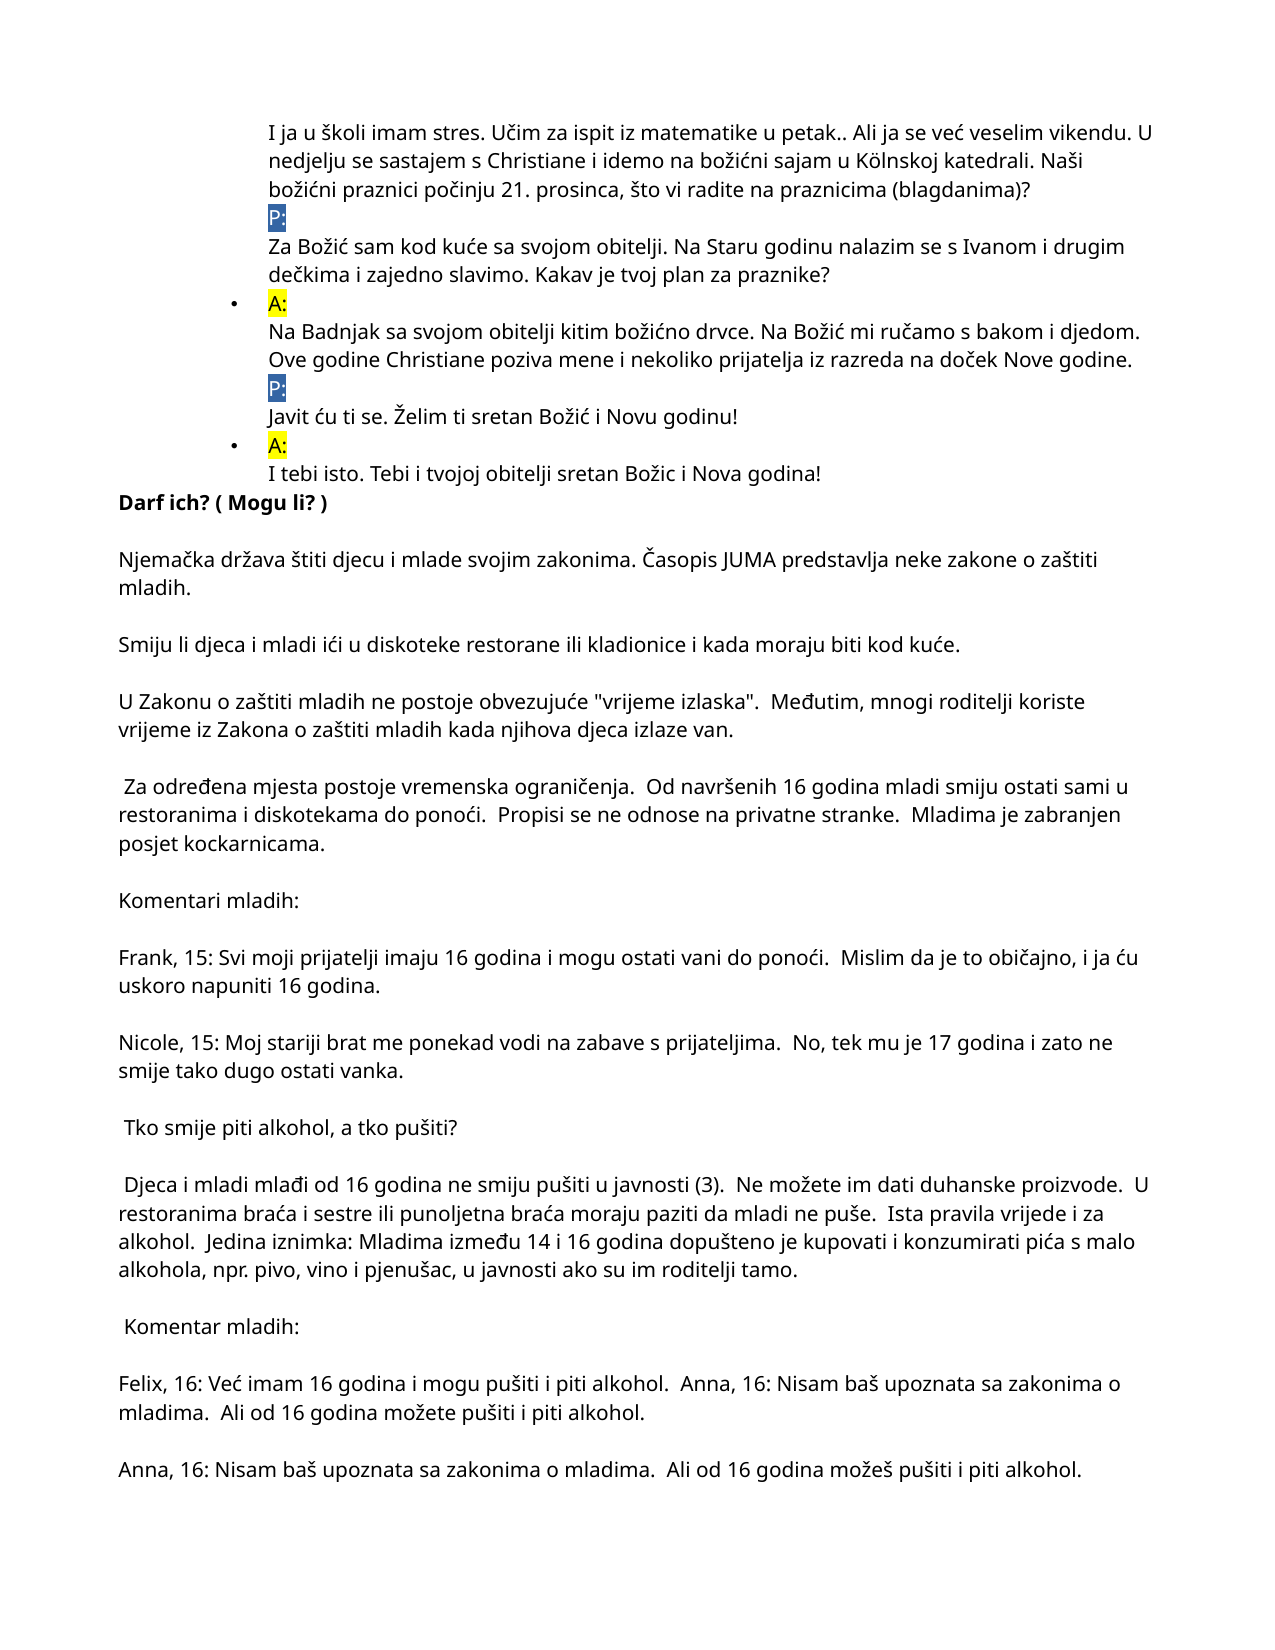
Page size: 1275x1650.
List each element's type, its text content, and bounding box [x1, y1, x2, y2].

text Njemačka država štiti djecu i mlade svojim zakonima. Časopis JUMA predstavlja neke zakone o zaštiti mladih. [118, 545, 1157, 602]
text Tko smije piti alkohol, a tko pušiti? [118, 1113, 1157, 1142]
text Djeca i mladi mlađi od 16 godina ne smiju pušiti u javnosti (3). Ne možete im dati duhanske proizvode. U restoranima braća i sestre ili punoljetna braća moraju paziti da mladi ne puše. Ista pravila vrijede i za alkohol. Jedina iznimka: Mladima između 14 i 16 godina dopušteno je kupovati i konzumirati pića s malo alkohola, npr. pivo, vino i pjenušac, u javnosti ako su im roditelji tamo. [118, 1170, 1157, 1284]
text Nicole, 15: Moj stariji brat me ponekad vodi na zabave s prijateljima. No, tek mu je 17 godina i zato ne smije tako dugo ostati vanka. [118, 1028, 1157, 1085]
list Na Badnjak sa svojom obitelji kitim božićno drvce. Na Božić mi ručamo s bakom i djedom. Ove godine Christiane poziva mene i nekoliko prijatelja iz razreda na doček Nove godine. [231, 317, 1157, 374]
list A: [231, 289, 1157, 317]
list A: [231, 431, 1157, 459]
text Komentar mladih: [118, 1312, 1157, 1341]
text Felix, 16: Već imam 16 godina i mogu pušiti i piti alkohol. Anna, 16: Nisam baš upoznata sa zakonima o mladima. Ali od 16 godina možete pušiti i piti alkohol. [118, 1369, 1157, 1426]
list P: [231, 203, 1157, 232]
text Anna, 16: Nisam baš upoznata sa zakonima o mladima. Ali od 16 godina možeš pušiti i piti alkohol. [118, 1455, 1157, 1483]
list Javit ću ti se. Želim ti sretan Božić i Novu godinu! [231, 402, 1157, 431]
text Frank, 15: Svi moji prijatelji imaju 16 godina i mogu ostati vani do ponoći. Mislim da je to običajno, i ja ću uskoro napuniti 16 godina. [118, 943, 1157, 1000]
list I tebi isto. Tebi i tvojoj obitelji sretan Božic i Nova godina! [231, 459, 1157, 488]
text U Zakonu o zaštiti mladih ne postoje obvezujuće "vrijeme izlaska". Međutim, mnogi roditelji koriste vrijeme iz Zakona o zaštiti mladih kada njihova djeca izlaze van. [118, 687, 1157, 744]
list I ja u školi imam stres. Učim za ispit iz matematike u petak.. Ali ja se već veselim vikendu. U nedjelju se sastajem s Christiane i idemo na božićni sajam u Kölnskoj katedrali. Naši božićni praznici počinju 21. prosinca, što vi radite na praznicima (blagdanima)? [231, 118, 1157, 203]
text Smiju li djeca i mladi ići u diskoteke restorane ili kladionice i kada moraju biti kod kuće. [118, 630, 1157, 658]
text Darf ich? ( Mogu li? ) [118, 488, 1157, 516]
text Za određena mjesta postoje vremenska ograničenja. Od navršenih 16 godina mladi smiju ostati sami u restoranima i diskotekama do ponoći. Propisi se ne odnose na privatne stranke. Mladima je zabranjen posjet kockarnicama. [118, 772, 1157, 857]
list Za Božić sam kod kuće sa svojom obitelji. Na Staru godinu nalazim se s Ivanom i drugim dečkima i zajedno slavimo. Kakav je tvoj plan za praznike? [231, 232, 1157, 289]
list P: [231, 374, 1157, 402]
text Komentari mladih: [118, 886, 1157, 914]
